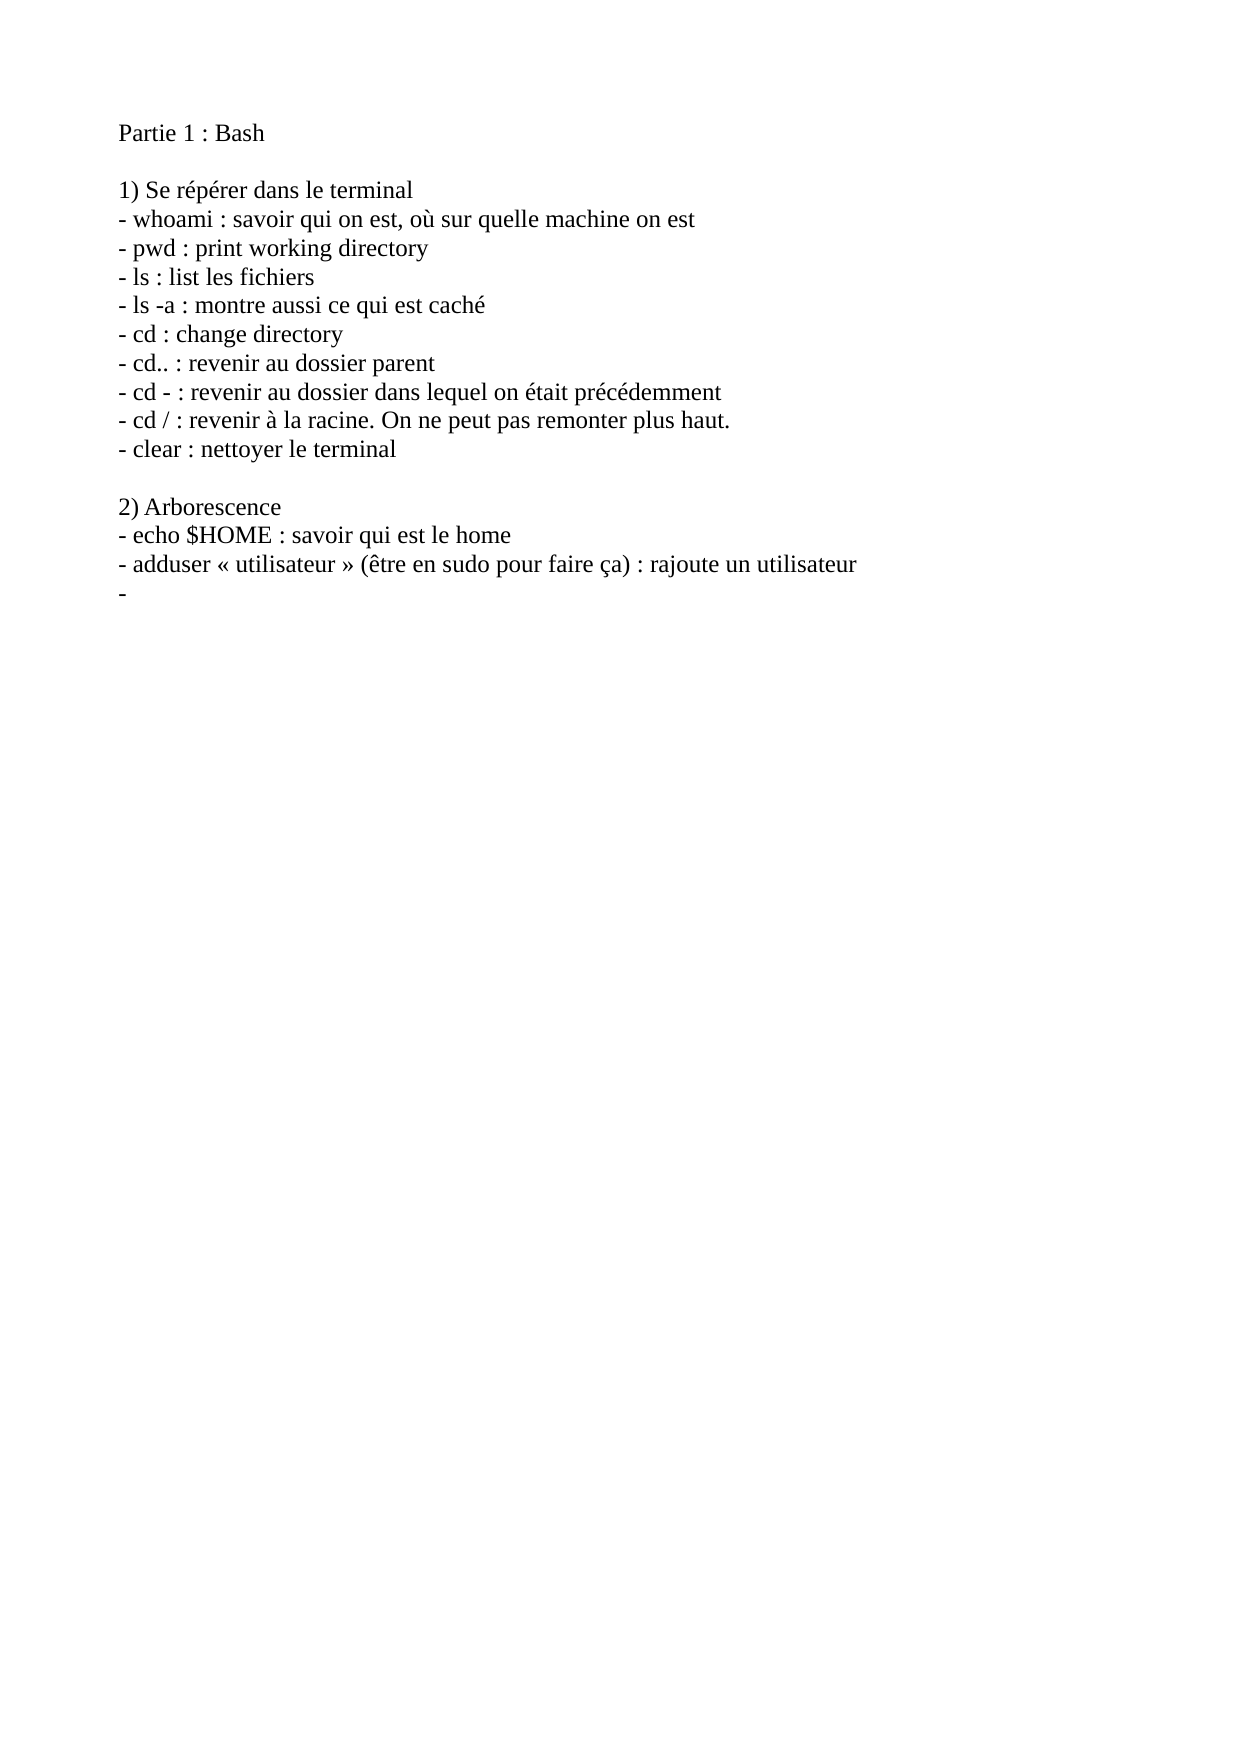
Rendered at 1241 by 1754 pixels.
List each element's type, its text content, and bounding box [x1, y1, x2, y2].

text - [118, 578, 1122, 607]
text - whoami : savoir qui on est, où sur quelle machine on est [118, 204, 1122, 233]
text - cd - : revenir au dossier dans lequel on était précédemment [118, 377, 1122, 406]
text 2) Arborescence [118, 492, 1122, 521]
text - cd : change directory [118, 319, 1122, 348]
text - echo $HOME : savoir qui est le home [118, 521, 1122, 549]
text - ls : list les fichiers [118, 262, 1122, 291]
text - cd / : revenir à la racine. On ne peut pas remonter plus haut. [118, 406, 1122, 434]
text - clear : nettoyer le terminal [118, 434, 1122, 463]
text - cd.. : revenir au dossier parent [118, 348, 1122, 377]
text 1) Se répérer dans le terminal [118, 176, 1122, 204]
text Partie 1 : Bash [118, 118, 1122, 147]
text - adduser « utilisateur » (être en sudo pour faire ça) : rajoute un utilisateur [118, 549, 1122, 578]
text - ls -a : montre aussi ce qui est caché [118, 291, 1122, 319]
text - pwd : print working directory [118, 233, 1122, 262]
